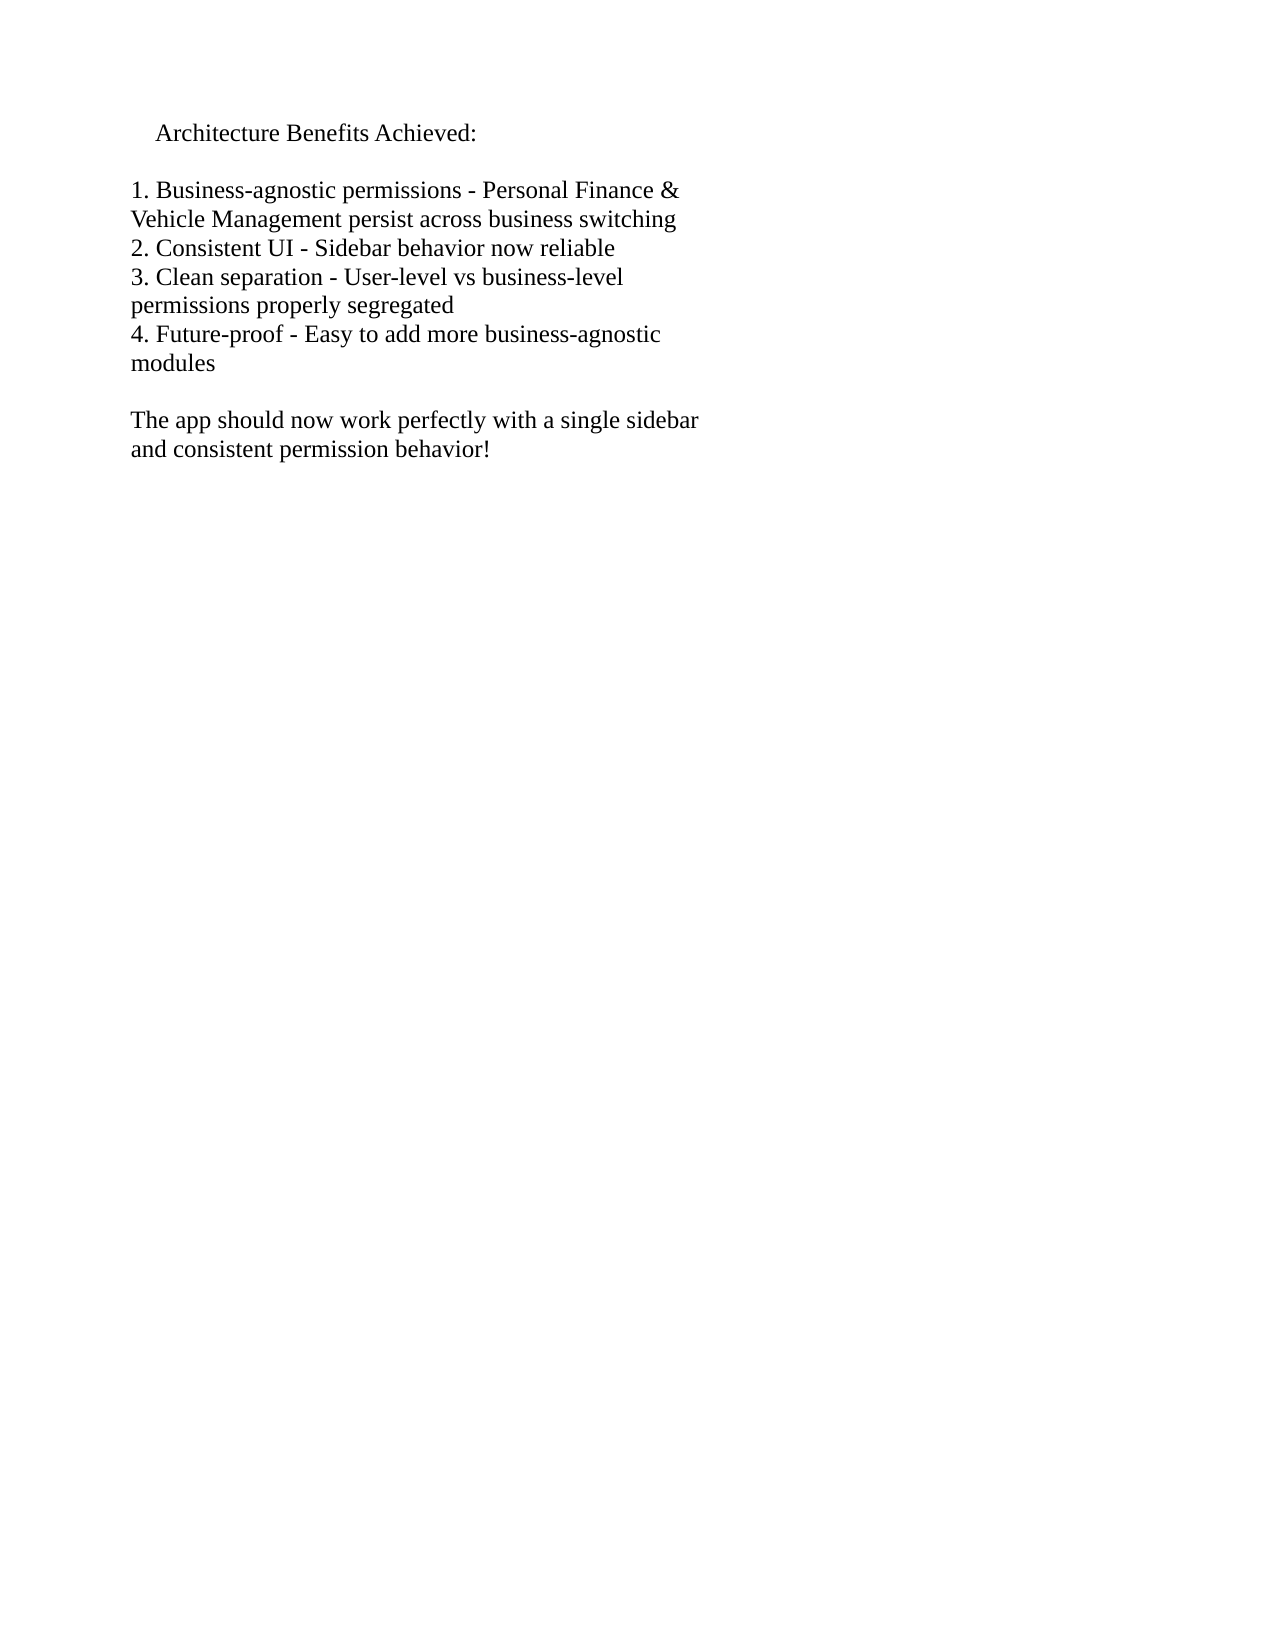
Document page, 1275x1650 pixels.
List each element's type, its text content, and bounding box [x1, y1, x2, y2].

text 4. Future-proof - Easy to add more business-agnostic [118, 319, 1157, 348]
text 2. Consistent UI - Sidebar behavior now reliable [118, 233, 1157, 262]
text permissions properly segregated [118, 291, 1157, 319]
text 1. Business-agnostic permissions - Personal Finance & [118, 176, 1157, 204]
text 💡 Architecture Benefits Achieved: [118, 118, 1157, 147]
text The app should now work perfectly with a single sidebar [118, 406, 1157, 434]
text Vehicle Management persist across business switching [118, 204, 1157, 233]
text modules [118, 348, 1157, 377]
text and consistent permission behavior! [118, 434, 1157, 463]
text 3. Clean separation - User-level vs business-level [118, 262, 1157, 291]
